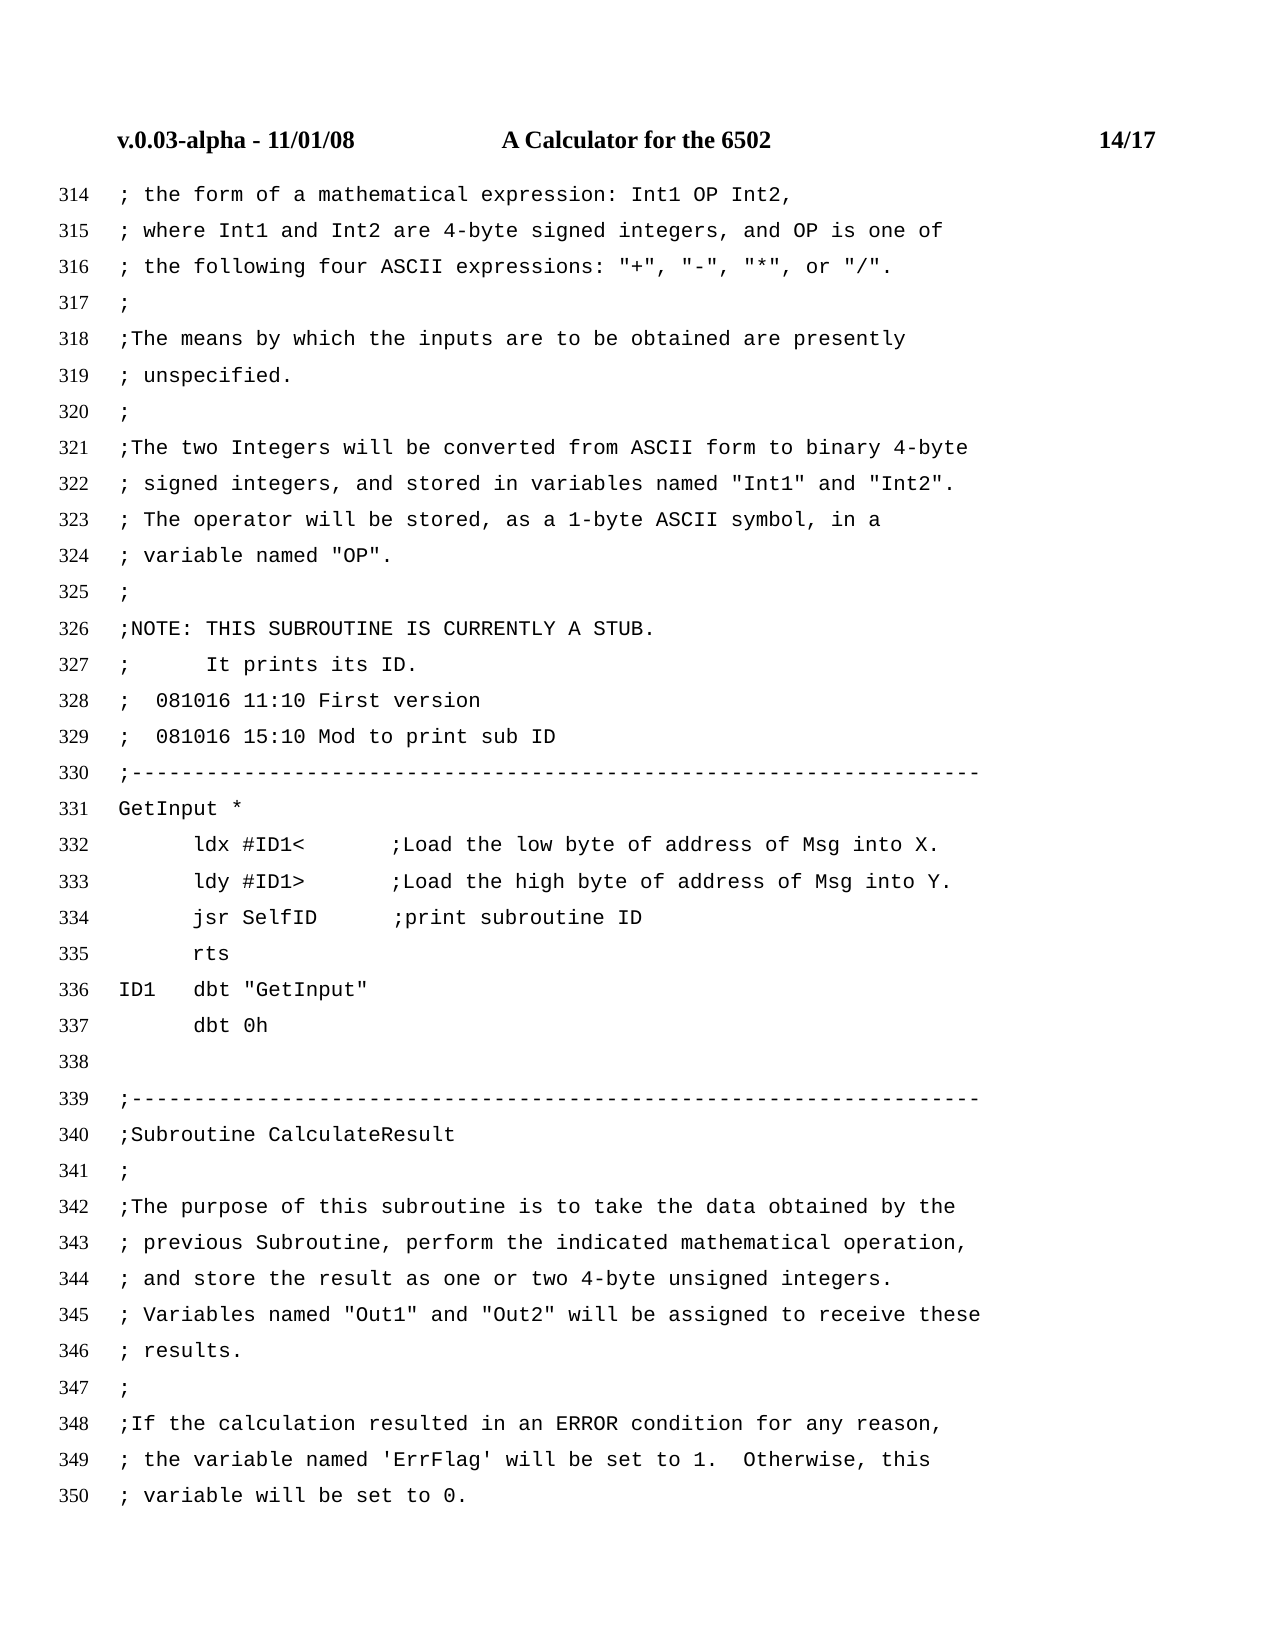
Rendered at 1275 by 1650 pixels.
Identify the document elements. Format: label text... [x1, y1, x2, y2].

text ;Subroutine CalculateResult [118, 1124, 1157, 1147]
text ; the variable named 'ErrFlag' will be set to 1. Otherwise, this [118, 1449, 1157, 1473]
text ; [118, 581, 1157, 605]
text ; [118, 1160, 1157, 1183]
text ; [118, 292, 1157, 316]
text ;-------------------------------------------------------------------- [118, 762, 1157, 786]
text ; previous Subroutine, perform the indicated mathematical operation, [118, 1232, 1157, 1256]
text ; [118, 1377, 1157, 1400]
text ;The two Integers will be converted from ASCII form to binary 4-byte [118, 437, 1157, 461]
text ;-------------------------------------------------------------------- [118, 1087, 1157, 1111]
text ; the following four ASCII expressions: "+", "-", "*", or "/". [118, 256, 1157, 280]
text rts [118, 943, 1157, 967]
text ;The purpose of this subroutine is to take the data obtained by the [118, 1196, 1157, 1219]
text ldx #ID1< ;Load the low byte of address of Msg into X. [118, 834, 1157, 858]
text ldy #ID1> ;Load the high byte of address of Msg into Y. [118, 871, 1157, 894]
text ; results. [118, 1341, 1157, 1364]
text ; where Int1 and Int2 are 4-byte signed integers, and OP is one of [118, 220, 1157, 244]
text ; Variables named "Out1" and "Out2" will be assigned to receive these [118, 1304, 1157, 1328]
text ; The operator will be stored, as a 1-byte ASCII symbol, in a [118, 509, 1157, 533]
text GetInput * [118, 798, 1157, 822]
text dbt 0h [118, 1015, 1157, 1039]
text ;If the calculation resulted in an ERROR condition for any reason, [118, 1413, 1157, 1436]
text ; 081016 15:10 Mod to print sub ID [118, 726, 1157, 750]
text ; variable named "OP". [118, 545, 1157, 569]
text ; [118, 401, 1157, 424]
text jsr SelfID ;print subroutine ID [118, 907, 1157, 930]
text ; unspecified. [118, 364, 1157, 388]
text ; variable will be set to 0. [118, 1485, 1157, 1509]
text ; It prints its ID. [118, 654, 1157, 677]
text ; signed integers, and stored in variables named "Int1" and "Int2". [118, 473, 1157, 497]
text ; and store the result as one or two 4-byte unsigned integers. [118, 1268, 1157, 1292]
text ;NOTE: THIS SUBROUTINE IS CURRENTLY A STUB. [118, 618, 1157, 641]
text ID1 dbt "GetInput" [118, 979, 1157, 1003]
text ; the form of a mathematical expression: Int1 OP Int2, [118, 184, 1157, 207]
text ; 081016 11:10 First version [118, 690, 1157, 713]
text ;The means by which the inputs are to be obtained are presently [118, 328, 1157, 352]
